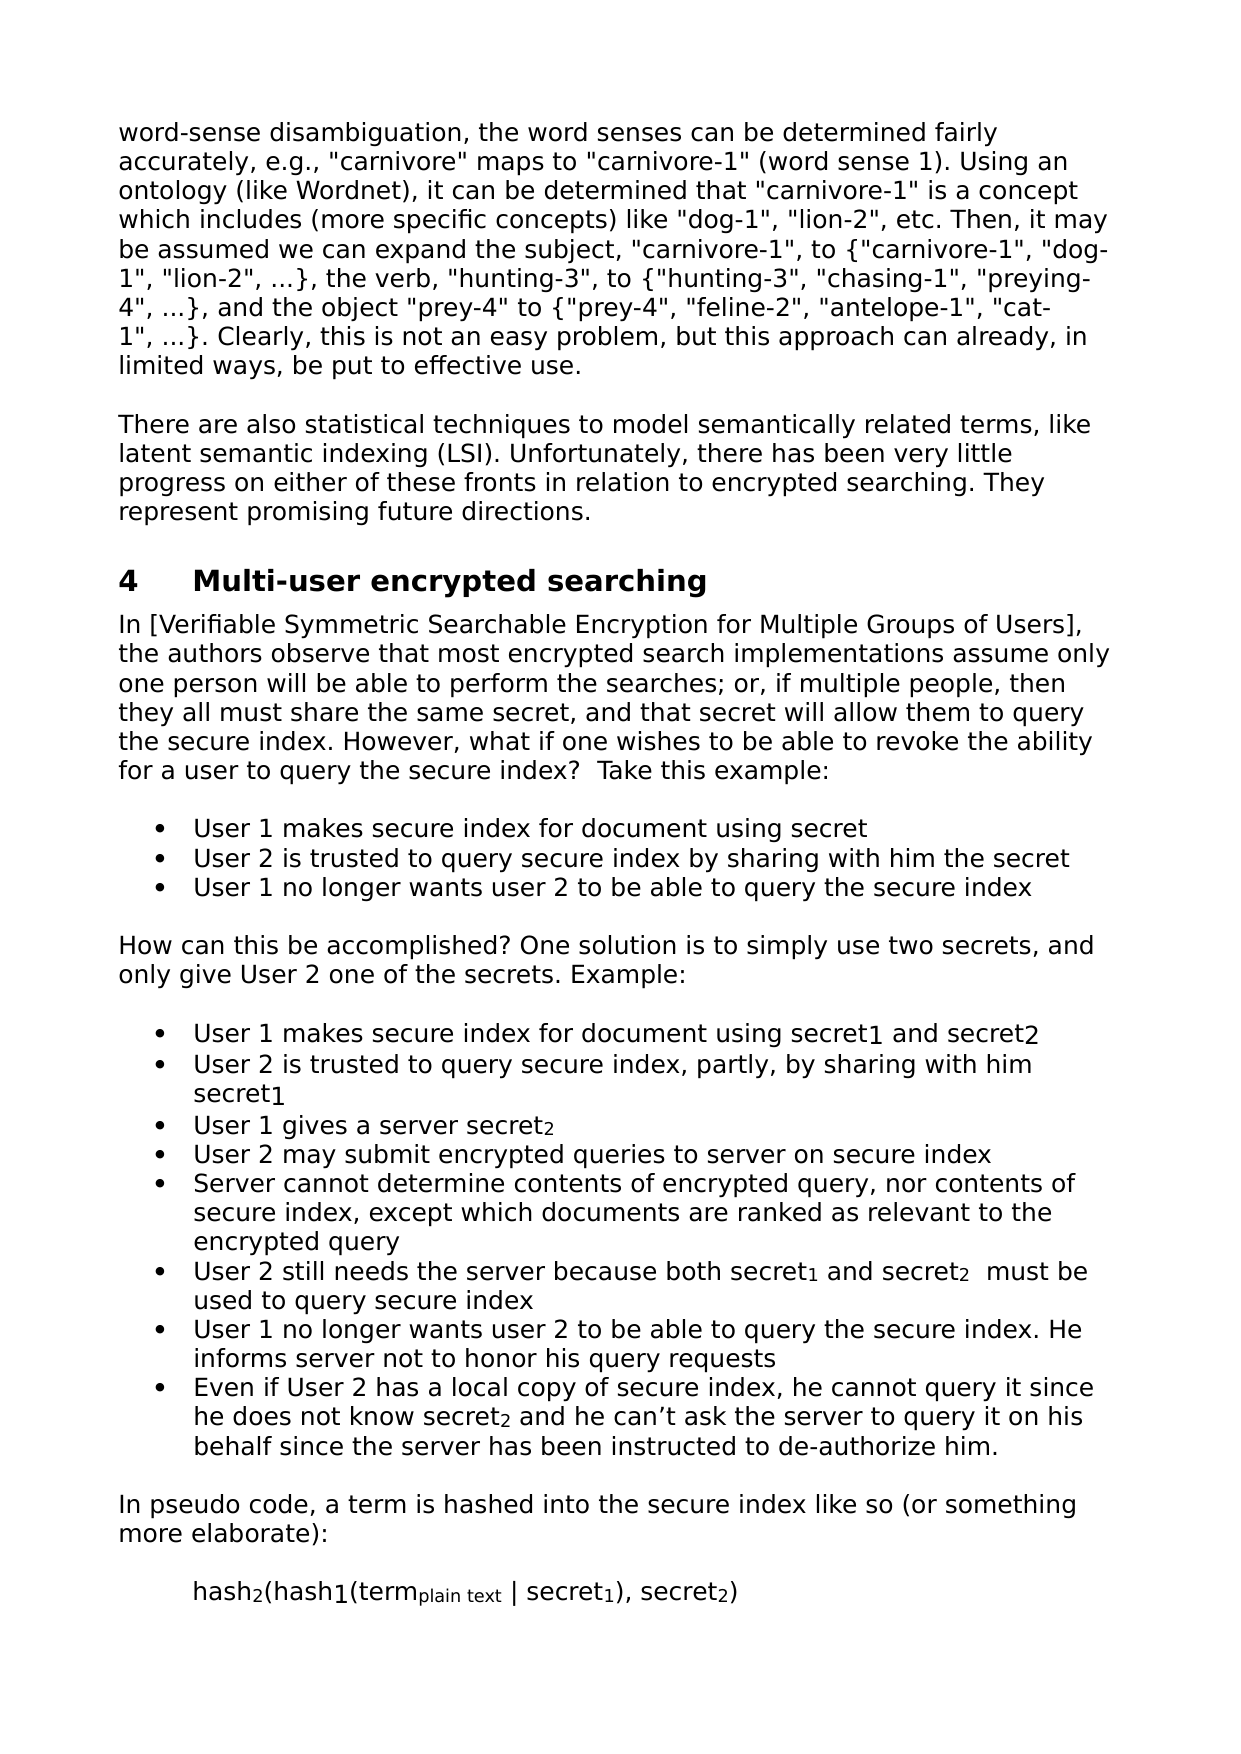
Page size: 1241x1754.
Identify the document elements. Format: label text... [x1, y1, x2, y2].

text hash2(hash1(termplain text | secret1), secret2) [118, 1577, 1122, 1609]
list User 1 gives a server secret2 [156, 1111, 1122, 1140]
text How can this be accomplished? One solution is to simply use two secrets, and only give User 2 one of the secrets. Example: [118, 931, 1122, 989]
list User 2 is trusted to query secure index by sharing with him the secret [156, 844, 1122, 873]
text word-sense disambiguation, the word senses can be determined fairly accurately, e.g., "carnivore" maps to "carnivore-1" (word sense 1). Using an ontology (like Wordnet), it can be determined that "carnivore-1" is a concept which includes (more specific concepts) like "dog-1", "lion-2", etc. Then, it may be assumed we can expand the subject, "carnivore-1", to {"carnivore-1", "dog-1", "lion-2", ...}, the verb, "hunting-3", to {"hunting-3", "chasing-1", "preying-4", ...}, and the object "prey-4" to {"prey-4", "feline-2", "antelope-1", "cat-1", ...}. Clearly, this is not an easy problem, but this approach can already, in limited ways, be put to effective use. [118, 118, 1122, 381]
subtitle Multi-user encrypted searching [118, 564, 1122, 598]
list Server cannot determine contents of encrypted query, nor contents of secure index, except which documents are ranked as relevant to the encrypted query [156, 1169, 1122, 1257]
text There are also statistical techniques to model semantically related terms, like latent semantic indexing (LSI). Unfortunately, there has been very little progress on either of these fronts in relation to encrypted searching. They represent promising future directions. [118, 410, 1122, 526]
list User 1 no longer wants user 2 to be able to query the secure index. He informs server not to honor his query requests [156, 1315, 1122, 1373]
list User 1 makes secure index for document using secret [156, 814, 1122, 844]
list User 1 no longer wants user 2 to be able to query the secure index [156, 873, 1122, 902]
text In pseudo code, a term is hashed into the secure index like so (or something more elaborate): [118, 1490, 1122, 1548]
list User 2 still needs the server because both secret1 and secret2 must be used to query secure index [156, 1257, 1122, 1315]
list Even if User 2 has a local copy of secure index, he cannot query it since he does not know secret2 and he can’t ask the server to query it on his behalf since the server has been instructed to de-authorize him. [156, 1373, 1122, 1461]
text In [Veriﬁable Symmetric Searchable Encryption for Multiple Groups of Users], the authors observe that most encrypted search implementations assume only one person will be able to perform the searches; or, if multiple people, then they all must share the same secret, and that secret will allow them to query the secure index. However, what if one wishes to be able to revoke the ability for a user to query the secure index? Take this example: [118, 610, 1122, 785]
list User 2 may submit encrypted queries to server on secure index [156, 1140, 1122, 1169]
list User 1 makes secure index for document using secret1 and secret2 [156, 1019, 1122, 1050]
list User 2 is trusted to query secure index, partly, by sharing with him secret1 [156, 1050, 1122, 1111]
